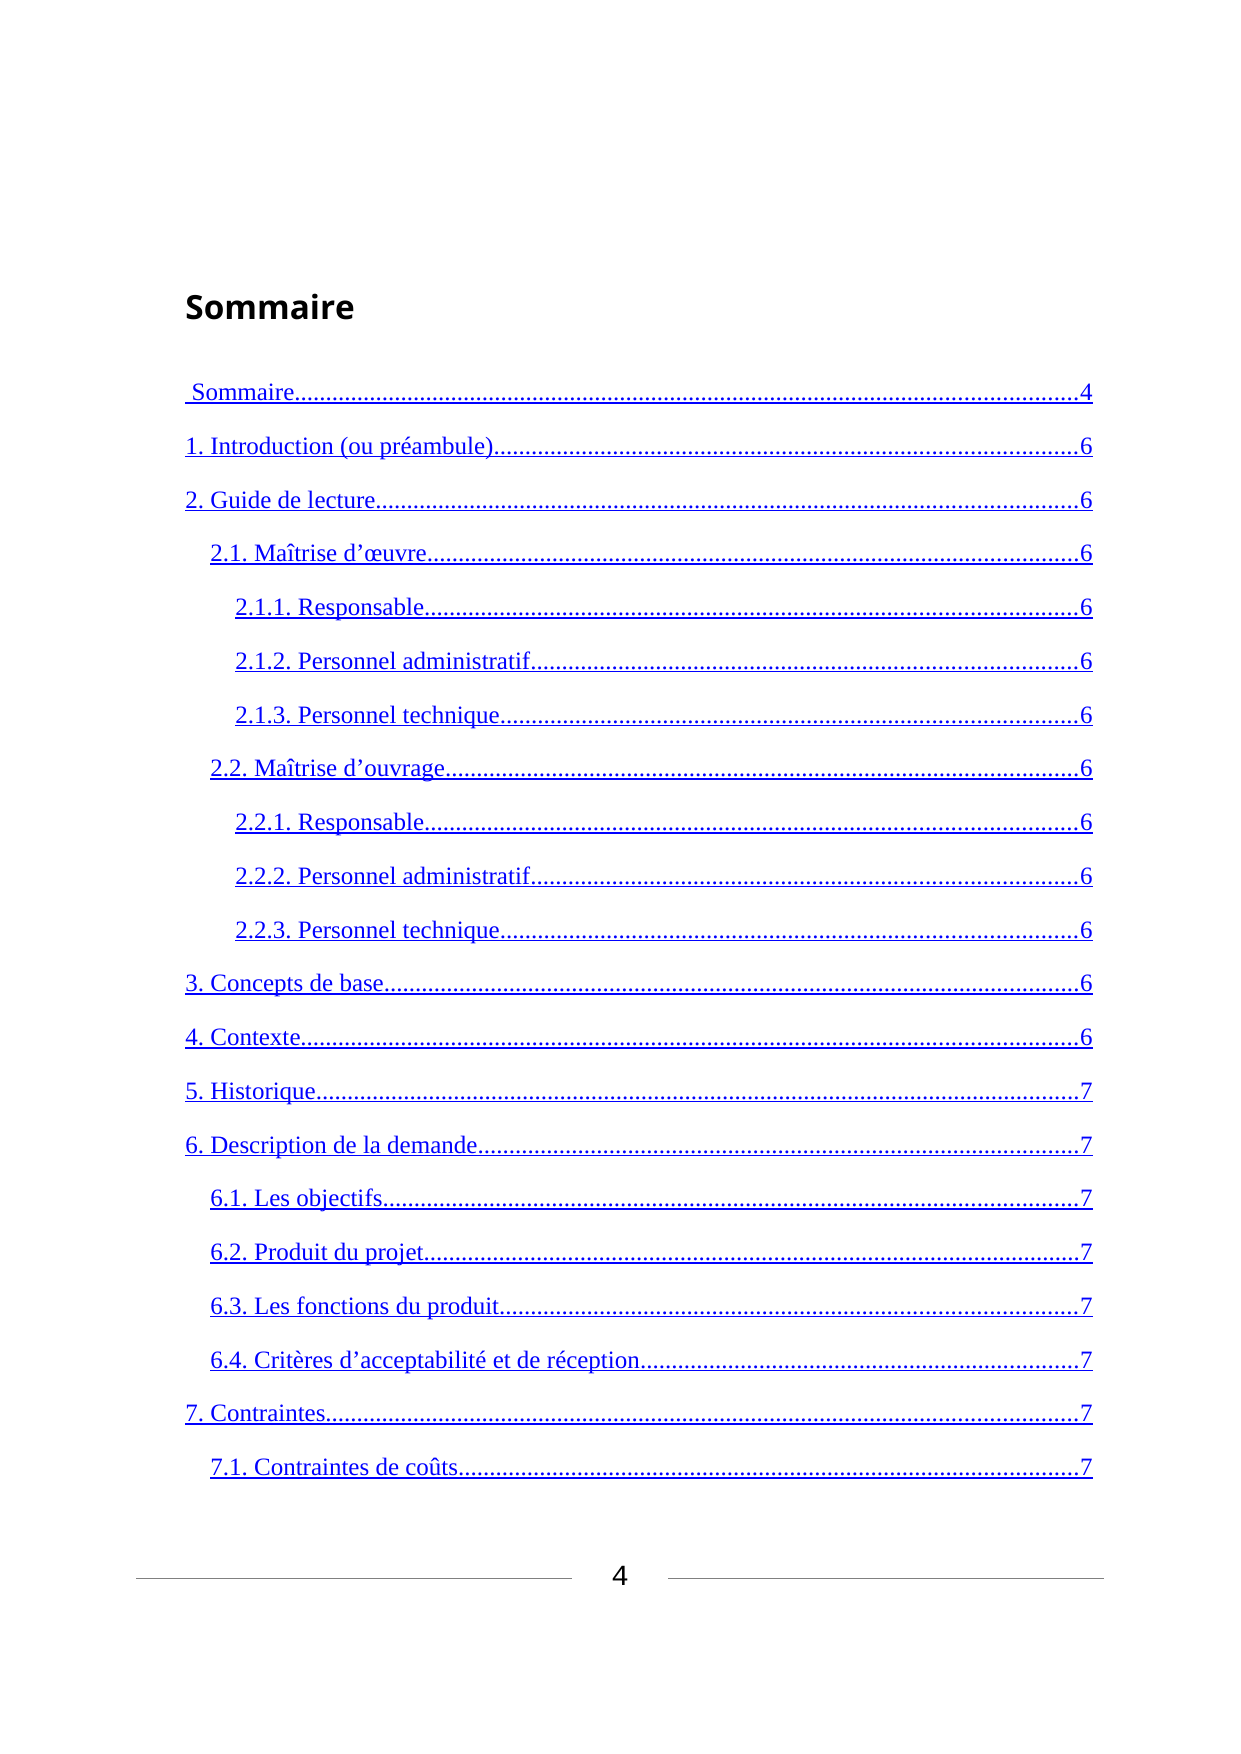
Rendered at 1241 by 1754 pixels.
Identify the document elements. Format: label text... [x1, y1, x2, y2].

text 7. Contraintes 7 [148, 1398, 1092, 1427]
text 2. Guide de lecture 6 [148, 485, 1092, 513]
text 2.1.1. Responsable 6 [198, 592, 1092, 621]
text 5. Historique 7 [148, 1076, 1092, 1105]
text 7.1. Contraintes de coûts 7 [173, 1452, 1092, 1481]
text 1. Introduction (ou préambule) 6 [148, 431, 1092, 460]
text 3. Concepts de base 6 [148, 968, 1092, 997]
text Sommaire 4 [148, 377, 1092, 406]
text 6.1. Les objectifs 7 [173, 1183, 1092, 1212]
text 6.4. Critères d’acceptabilité et de réception 7 [173, 1345, 1092, 1373]
text 4. Contexte 6 [148, 1022, 1092, 1051]
subtitle Sommaire [185, 284, 1092, 329]
text 2.2.3. Personnel technique 6 [198, 915, 1092, 943]
text 6.2. Produit du projet 7 [173, 1237, 1092, 1266]
text 2.1.3. Personnel technique 6 [198, 700, 1092, 728]
text 2.2.2. Personnel administratif 6 [198, 861, 1092, 890]
text 6.3. Les fonctions du produit 7 [173, 1291, 1092, 1320]
text 2.1.2. Personnel administratif 6 [198, 646, 1092, 675]
text 2.2.1. Responsable 6 [198, 807, 1092, 836]
text 2.2. Maîtrise d’ouvrage 6 [173, 753, 1092, 782]
text 2.1. Maîtrise d’œuvre 6 [173, 538, 1092, 567]
text 6. Description de la demande 7 [148, 1130, 1092, 1158]
